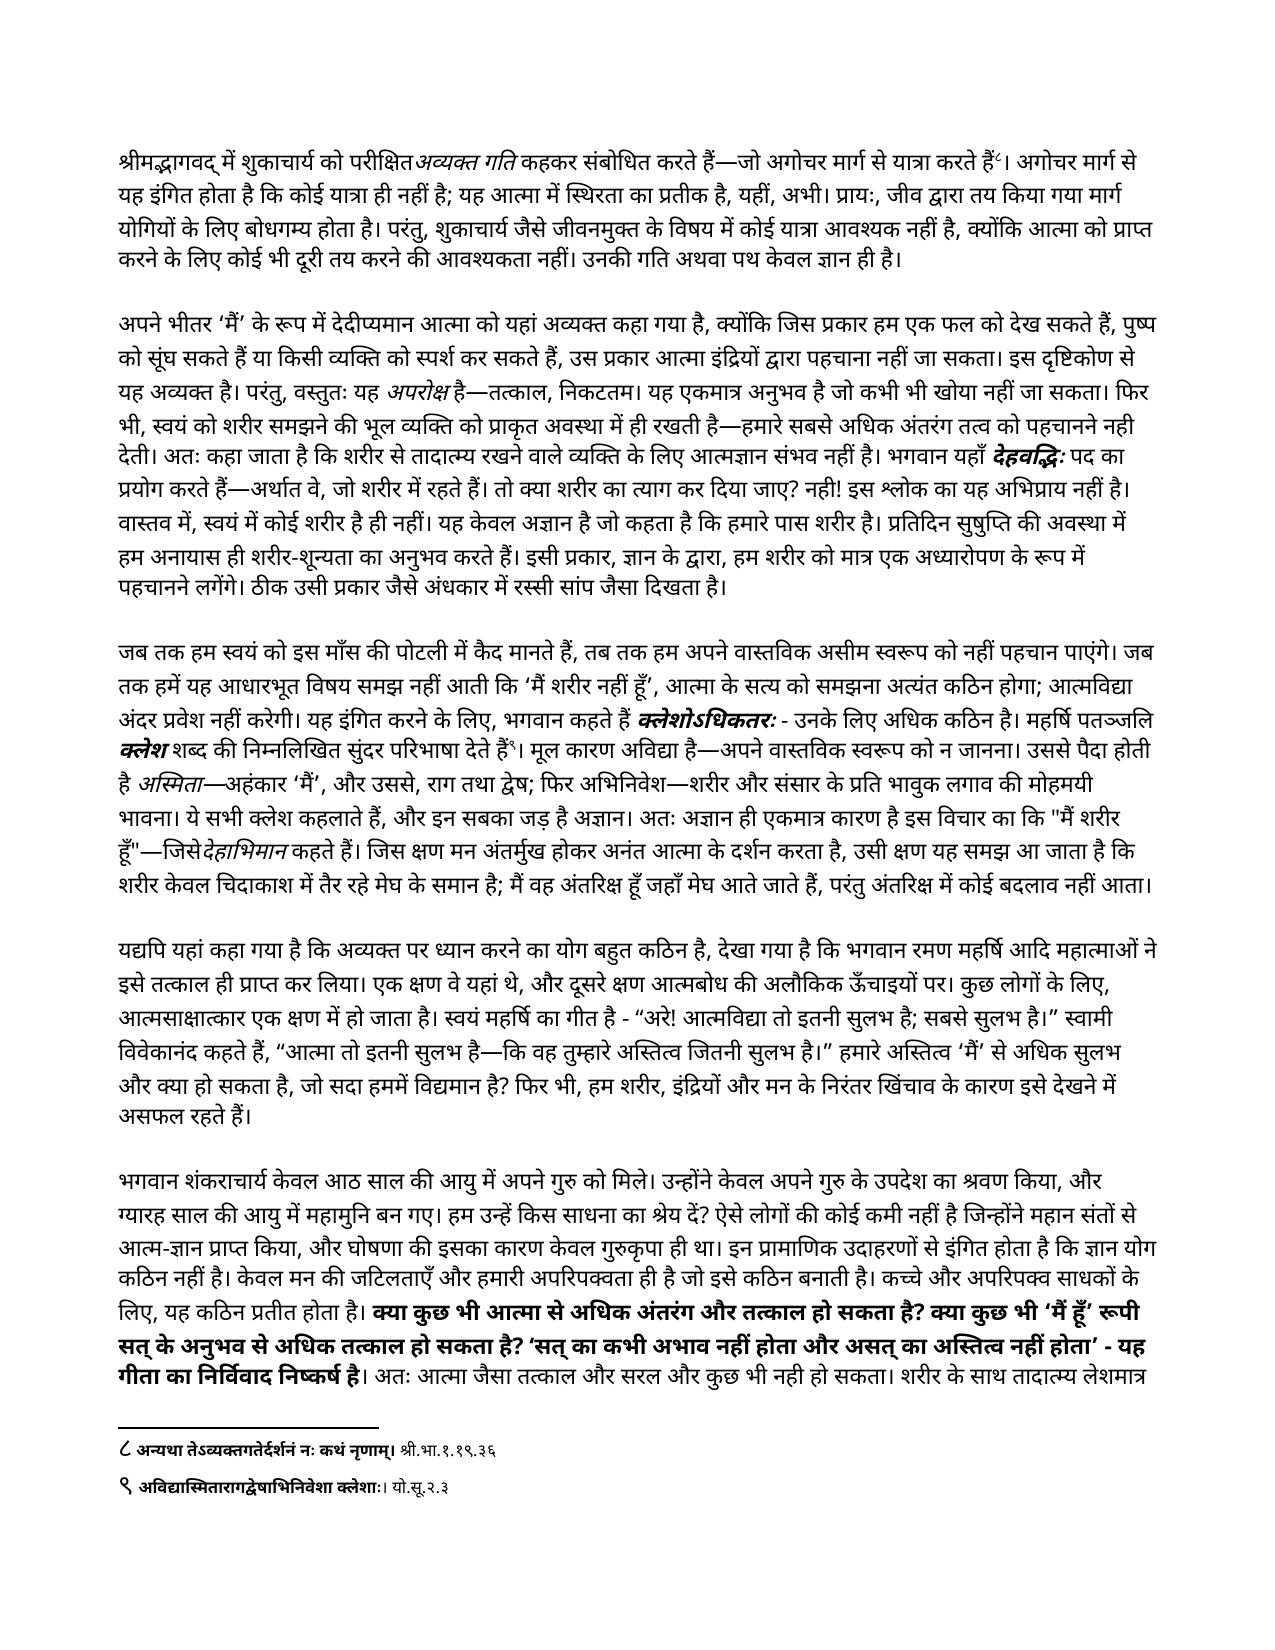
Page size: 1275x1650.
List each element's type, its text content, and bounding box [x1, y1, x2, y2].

text श्रीमद्भागवद् में शुकाचार्य को परीक्षितअव्यक्त गति कहकर संबोधित करते हैं—जो अगोचर मार्ग से यात्रा करते हैं। अगोचर मार्ग से यह इंगित होता है कि कोई यात्रा ही नहीं है; यह आत्मा में स्थिरता का प्रतीक है, यहीं, अभी। प्रायः, जीव द्वारा तय किया गया मार्ग योगियों के लिए बोधगम्य होता है। परंतु, शुकाचार्य जैसे जीवनमुक्त के विषय में कोई यात्रा आवश्यक नहीं है, क्योंकि आत्मा को प्राप्त करने के लिए कोई भी दूरी तय करने की आवश्यकता नहीं। उनकी गति अथवा पथ केवल ज्ञान ही है। [118, 149, 1157, 277]
text अविद्यास्मितारागद्वेषाभिनिवेशा क्लेशाः। यो.सू.२.३ [118, 1466, 1157, 1503]
text भगवान शंकराचार्य केवल आठ साल की आयु में अपने गुरु को मिले। उन्होंने केवल अपने गुरु के उपदेश का श्रवण किया, और ग्यारह साल की आयु में महामुनि बन गए। हम उन्हें किस साधना का श्रेय दें? ऐसे लोगों की कोई कमी नहीं है जिन्होंने महान संतों से आत्म-ज्ञान प्राप्त किया, और घोषणा की इसका कारण केवल गुरुकृपा ही था। इन प्रामाणिक उदाहरणों से इंगित होता है कि ज्ञान योग कठिन नहीं है। केवल मन की जटिलताएँ और हमारी अपरिपक्वता ही है जो इसे कठिन बनाती है। कच्चे और अपरिपक्व साधकों के लिए, यह कठिन प्रतीत होता है। क्या कुछ भी आत्मा से अधिक अंतरंग और तत्काल हो सकता है? क्या कुछ भी ‘मैं हूँ’ रूपी सत् के अनुभव से अधिक तत्काल हो सकता है? ‘सत् का कभी अभाव नहीं होता और असत् का अस्तित्व नहीं होता’ - यह गीता का निर्विवाद निष्कर्ष है। अतः आत्मा जैसा तत्काल और सरल और कुछ भी नही हो सकता। शरीर के साथ तादात्म्य लेशमात्र [118, 1165, 1157, 1394]
text जब तक हम स्वयं को इस माँस की पोटली में कैद मानते हैं, तब तक हम अपने वास्तविक असीम स्वरूप को नहीं पहचान पाएंगे। जब तक हमें यह आधारभूत विषय समझ नहीं आती कि ‘मैं शरीर नहीं हूँ’, आत्मा के सत्य को समझना अत्यंत कठिन होगा; आत्मविद्या अंदर प्रवेश नहीं करेगी। यह इंगित करने के लिए, भगवान कहते हैं क्लेशोऽधिकतरः - उनके लिए अधिक कठिन है। महर्षि पतञ्जलि क्लेश शब्द की निम्नलिखित सुंदर परिभाषा देते हैं। मूल कारण अविद्या है—अपने वास्तविक स्वरूप को न जानना। उससे पैदा होती है अस्मिता—अहंकार ‘मैं’, और उससे, राग तथा द्वेष; फिर अभिनिवेश—शरीर और संसार के प्रति भावुक लगाव की मोहमयी भावना। ये सभी क्लेश कहलाते हैं, और इन सबका जड़ है अज्ञान। अतः अज्ञान ही एकमात्र कारण है इस विचार का कि "मैं शरीर हूँ"—जिसेदेहाभिमान कहते हैं। जिस क्षण मन अंतर्मुख होकर अनंत आत्मा के दर्शन करता है, उसी क्षण यह समझ आ जाता है कि शरीर केवल चिदाकाश में तैर रहे मेघ के समान है; मैं वह अंतरिक्ष हूँ जहाँ मेघ आते जाते हैं, परंतु अंतरिक्ष में कोई बदलाव नहीं आता। [118, 636, 1157, 903]
text अपने भीतर ‘मैं’ के रूप में देदीप्यमान आत्मा को यहां अव्यक्त कहा गया है, क्योंकि जिस प्रकार हम एक फल को देख सकते हैं, पुष्प को सूंघ सकते हैं या किसी व्यक्ति को स्पर्श कर सकते हैं, उस प्रकार आत्मा इंद्रियों द्वारा पहचाना नहीं जा सकता। इस दृष्टिकोण से यह अव्यक्त है। परंतु, वस्तुतः यह अपरोक्ष है—तत्काल, निकटतम। यह एकमात्र अनुभव है जो कभी भी खोया नहीं जा सकता। फिर भी, स्वयं को शरीर समझने की भूल व्यक्ति को प्राकृत अवस्था में ही रखती है—हमारे सबसे अधिक अंतरंग तत्व को पहचानने नही देती। अतः कहा जाता है कि शरीर से तादात्म्य रखने वाले व्यक्ति के लिए आत्मज्ञान संभव नहीं है। भगवान यहाँ देहवद्भिः पद का प्रयोग करते हैं—अर्थात वे, जो शरीर में रहते हैं। तो क्या शरीर का त्याग कर दिया जाए? नही! इस श्लोक का यह अभिप्राय नहीं है। वास्तव में, स्वयं में कोई शरीर है ही नहीं। यह केवल अज्ञान है जो कहता है कि हमारे पास शरीर है। प्रतिदिन सुषुप्ति की अवस्था में हम अनायास ही शरीर-शून्यता का अनुभव करते हैं। इसी प्रकार, ज्ञान के द्वारा, हम शरीर को मात्र एक अध्यारोपण के रूप में पहचानने लगेंगे। ठीक उसी प्रकार जैसे अंधकार में रस्सी सांप जैसा दिखता है। [118, 308, 1157, 605]
text यद्यपि यहां कहा गया है कि अव्यक्त पर ध्यान करने का योग बहुत कठिन है, देखा गया है कि भगवान रमण महर्षि आदि महात्माओं ने इसे तत्काल ही प्राप्त कर लिया। एक क्षण वे यहां थे, और दूसरे क्षण आत्मबोध की अलौकिक ऊँचाइयों पर। कुछ लोगों के लिए, आत्मसाक्षात्कार एक क्षण में हो जाता है। स्वयं महर्षि का गीत है - “अरे! आत्मविद्या तो इतनी सुलभ है; सबसे सुलभ है।” स्वामी विवेकानंद कहते हैं, “आत्मा तो इतनी सुलभ है—कि वह तुम्हारे अस्तित्व जितनी सुलभ है।” हमारे अस्तित्व ‘मैं’ से अधिक सुलभ और क्या हो सकता है, जो सदा हममें विद्यमान है? फिर भी, हम शरीर, इंद्रियों और मन के निरंतर खिंचाव के कारण इसे देखने में असफल रहते हैं। [118, 934, 1157, 1133]
text अन्यथा तेऽव्यक्तगतेर्दर्शनं नः कथं नृणाम्। श्री.भा.१.१९.३६ [118, 1434, 1157, 1466]
